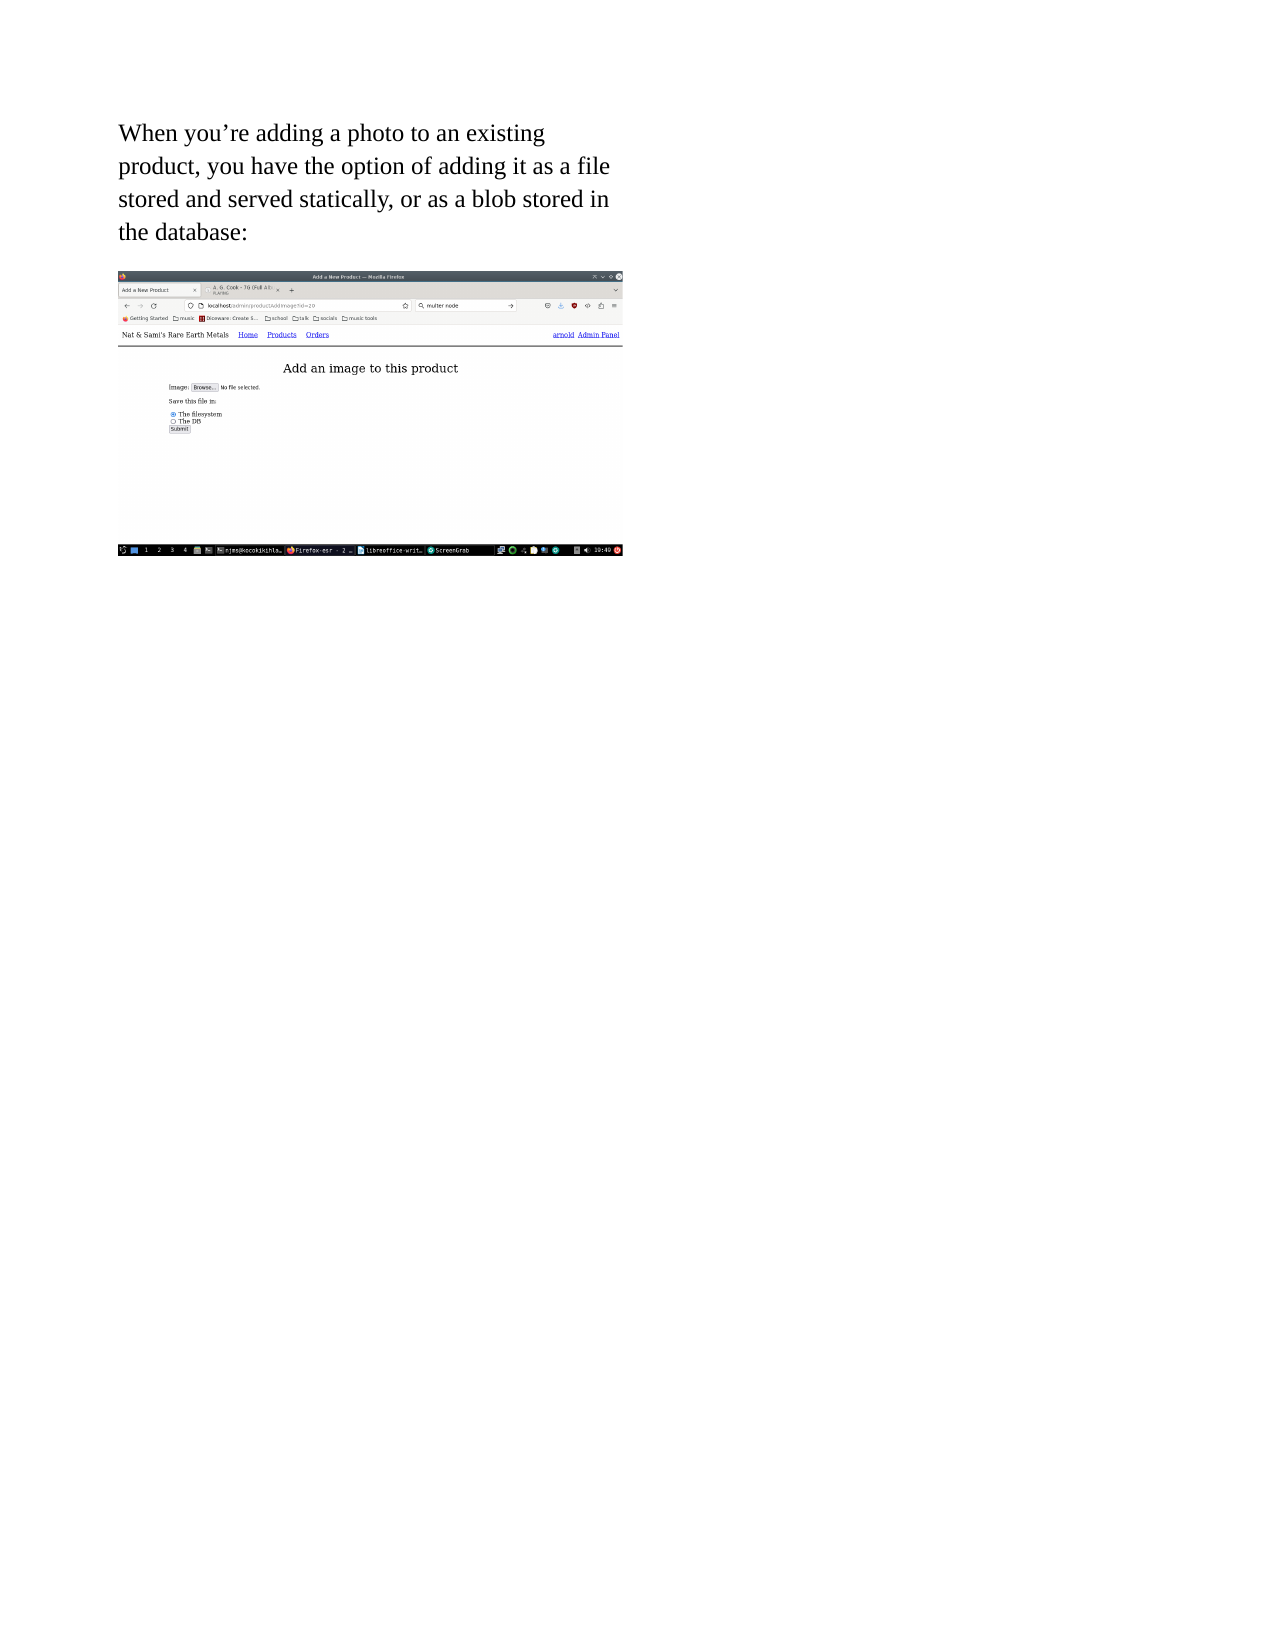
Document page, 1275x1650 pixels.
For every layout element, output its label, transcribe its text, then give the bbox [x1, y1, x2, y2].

picture [118, 271, 623, 556]
text When you’re adding a photo to an existing product, you have the option of adding it as a file stored and served statically, or as a blob stored in the database: [118, 118, 623, 246]
